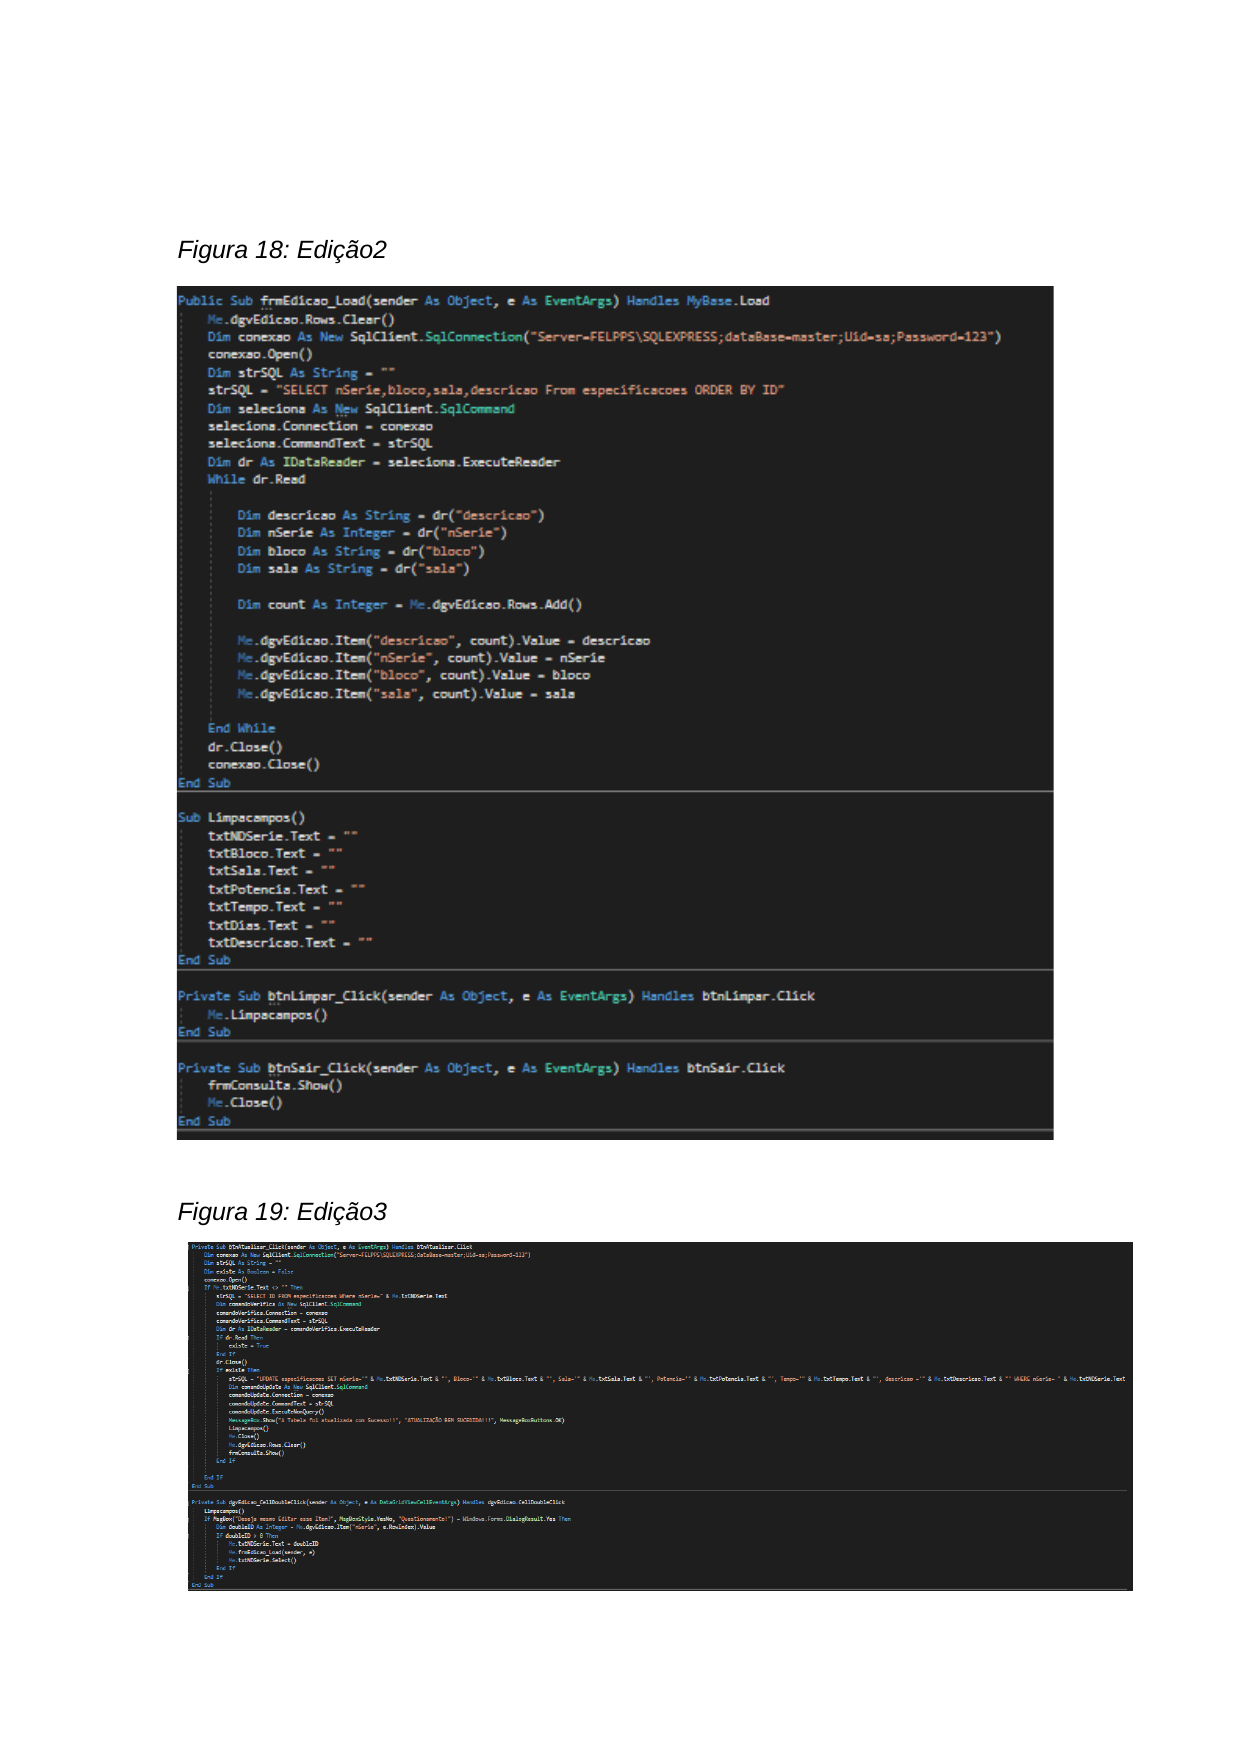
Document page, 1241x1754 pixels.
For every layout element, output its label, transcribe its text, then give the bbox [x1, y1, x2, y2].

text Figura 19: Edição3 [177, 1197, 1122, 1225]
picture [176, 286, 1054, 1140]
text Figura 18: Edição2 [177, 235, 1122, 264]
picture [188, 1242, 1133, 1591]
